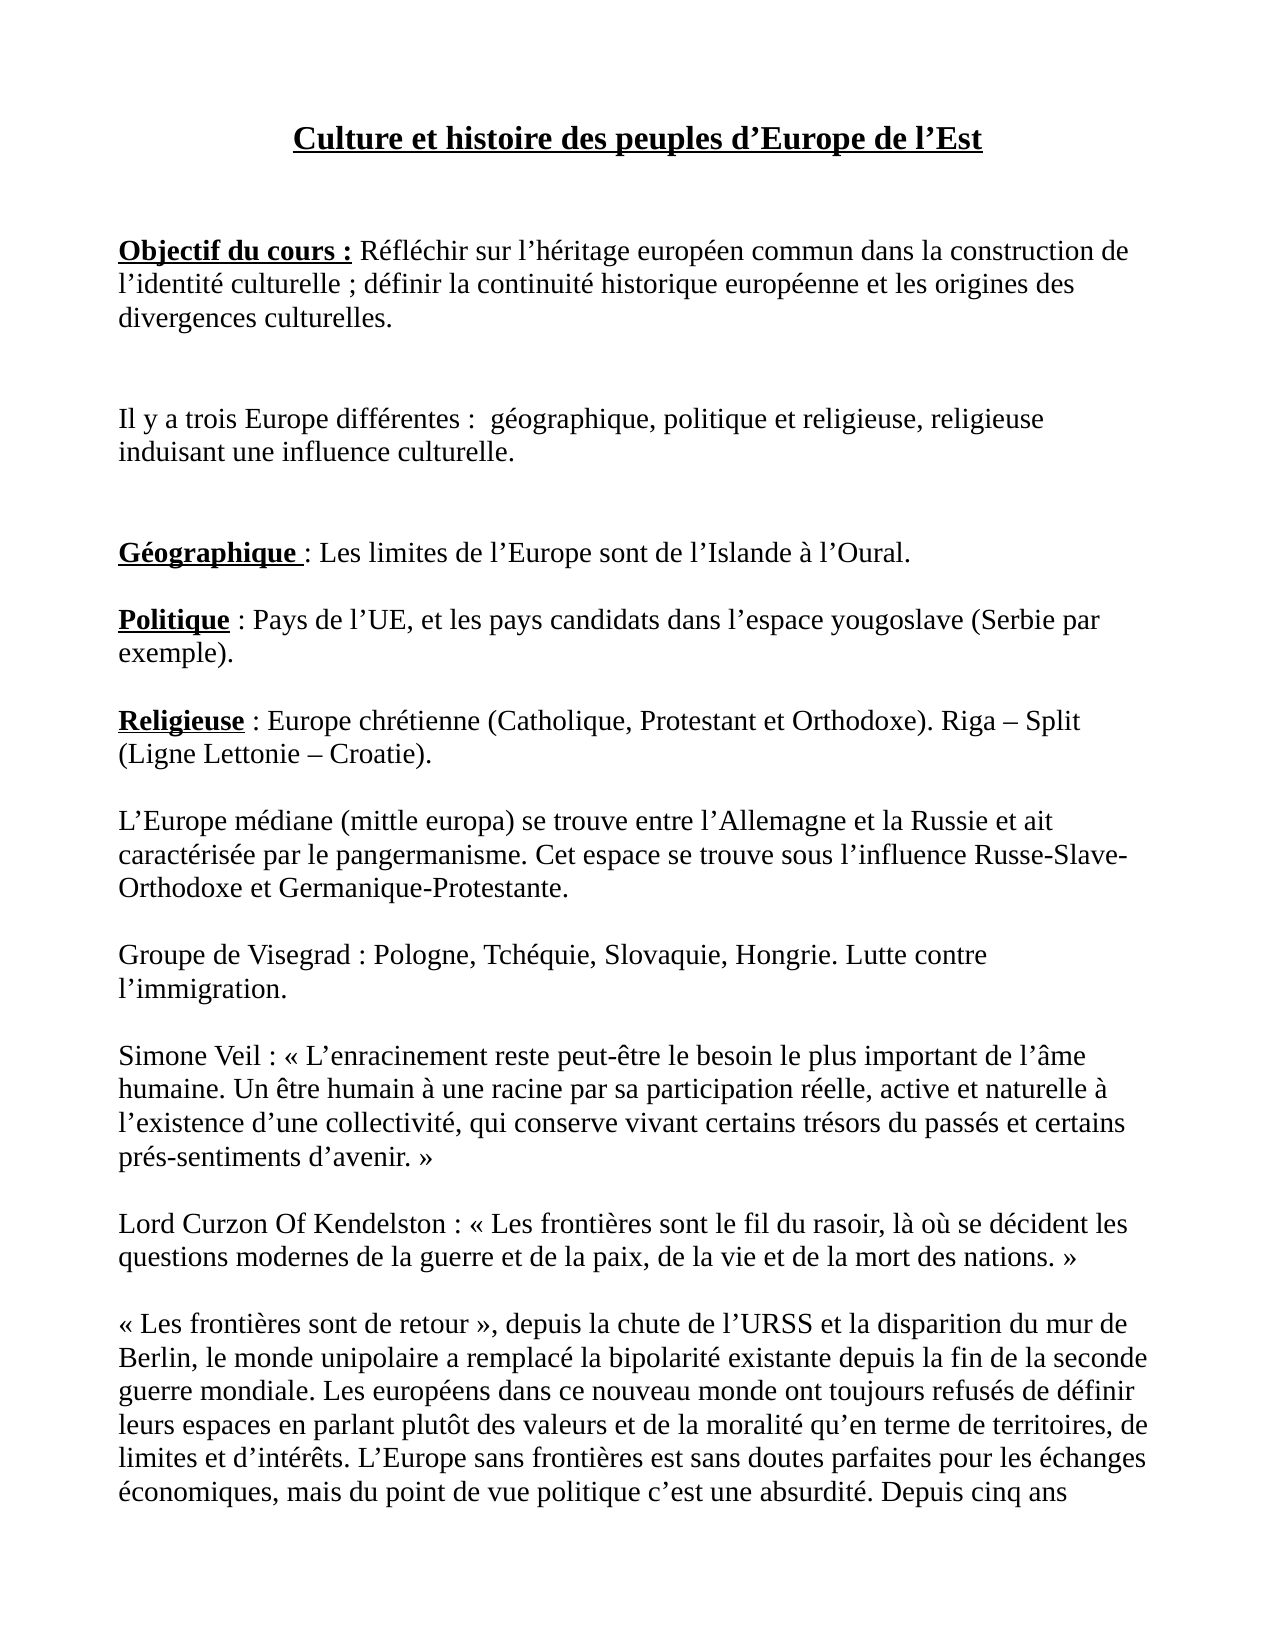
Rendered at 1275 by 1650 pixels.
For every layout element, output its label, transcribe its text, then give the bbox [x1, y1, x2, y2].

text Simone Veil : « L’enracinement reste peut-être le besoin le plus important de l’âme humaine. Un être humain à une racine par sa participation réelle, active et naturelle à l’existence d’une collectivité, qui conserve vivant certains trésors du passés et certains prés-sentiments d’avenir. » [118, 1038, 1157, 1172]
text Objectif du cours : Réfléchir sur l’héritage européen commun dans la construction de l’identité culturelle ; définir la continuité historique européenne et les origines des divergences culturelles. [118, 233, 1157, 334]
text Religieuse : Europe chrétienne (Catholique, Protestant et Orthodoxe). Riga – Split (Ligne Lettonie – Croatie). [118, 703, 1157, 770]
text Groupe de Visegrad : Pologne, Tchéquie, Slovaquie, Hongrie. Lutte contre l’immigration. [118, 937, 1157, 1004]
text Politique : Pays de l’UE, et les pays candidats dans l’espace yougoslave (Serbie par exemple). [118, 602, 1157, 669]
text Géographique : Les limites de l’Europe sont de l’Islande à l’Oural. [118, 535, 1157, 568]
text « Les frontières sont de retour », depuis la chute de l’URSS et la disparition du mur de Berlin, le monde unipolaire a remplacé la bipolarité existante depuis la fin de la seconde guerre mondiale. Les européens dans ce nouveau monde ont toujours refusés de définir leurs espaces en parlant plutôt des valeurs et de la moralité qu’en terme de territoires, de limites et d’intérêts. L’Europe sans frontières est sans doutes parfaites pour les échanges économiques, mais du point de vue politique c’est une absurdité. Depuis cinq ans [118, 1306, 1157, 1508]
text L’Europe médiane (mittle europa) se trouve entre l’Allemagne et la Russie et ait caractérisée par le pangermanisme. Cet espace se trouve sous l’influence Russe-Slave-Orthodoxe et Germanique-Protestante. [118, 803, 1157, 904]
text Il y a trois Europe différentes : géographique, politique et religieuse, religieuse induisant une influence culturelle. [118, 401, 1157, 468]
text Culture et histoire des peuples d’Europe de l’Est [118, 118, 1157, 156]
text Lord Curzon Of Kendelston : « Les frontières sont le fil du rasoir, là où se décident les questions modernes de la guerre et de la paix, de la vie et de la mort des nations. » [118, 1206, 1157, 1273]
